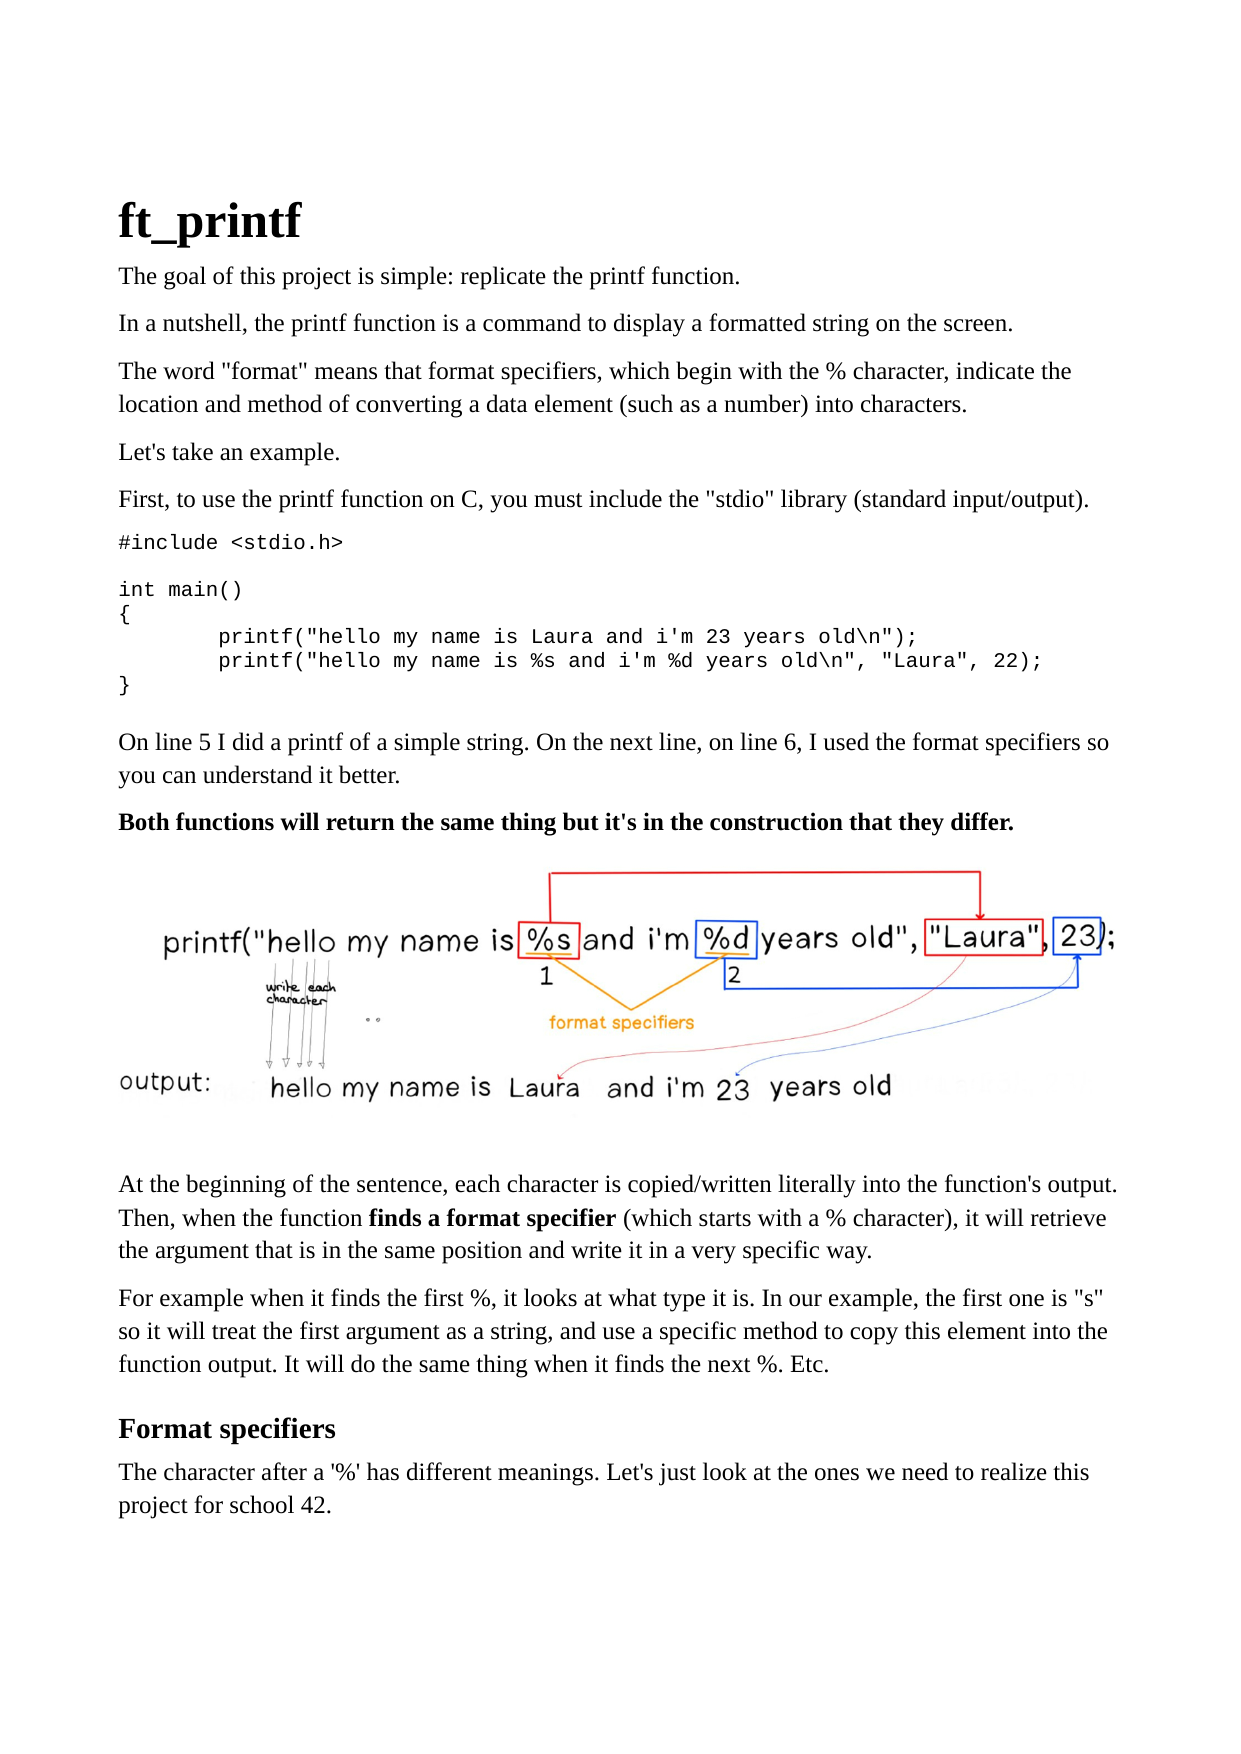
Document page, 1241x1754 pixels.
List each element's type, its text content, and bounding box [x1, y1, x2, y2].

text The character after a '%' has different meanings. Let's just look at the ones we need to realize this project for school 42. [118, 1457, 1122, 1519]
text At the beginning of the sentence, each character is copied/written literally into the function's output. Then, when the function finds a format specifier (which starts with a % character), it will retrieve the argument that is in the same position and write it in a very specific way. [118, 1169, 1122, 1264]
text In a nutshell, the printf function is a command to display a formatted string on the screen. [118, 308, 1122, 337]
text int main() [118, 579, 1122, 603]
subtitle ft_printf [118, 191, 1122, 248]
text The goal of this project is simple: replicate the printf function. [118, 261, 1122, 289]
text On line 5 I did a printf of a simple string. On the next line, on line 6, I used the format specifiers so you can understand it better. [118, 727, 1122, 788]
text #include <stdio.h> [118, 532, 1122, 555]
text } [118, 674, 1122, 697]
text First, to use the printf function on C, you must include the "stdio" library (standard input/output). [118, 484, 1122, 513]
text Both functions will return the same thing but it's in the construction that they differ. [118, 807, 1122, 836]
text { [118, 603, 1122, 626]
text printf("hello my name is Laura and i'm 23 years old\n"); [118, 626, 1122, 650]
picture [118, 855, 1123, 1118]
text printf("hello my name is %s and i'm %d years old\n", "Laura", 22); [118, 650, 1122, 674]
subtitle Format specifiers [118, 1411, 1122, 1445]
text For example when it finds the first %, it looks at what type it is. In our example, the first one is "s" so it will treat the first argument as a string, and use a specific method to copy this element into the function output. It will do the same thing when it finds the next %. Etc. [118, 1283, 1122, 1378]
text The word "format" means that format specifiers, which begin with the % character, indicate the location and method of converting a data element (such as a number) into characters. [118, 356, 1122, 418]
text Let's take an example. [118, 437, 1122, 465]
